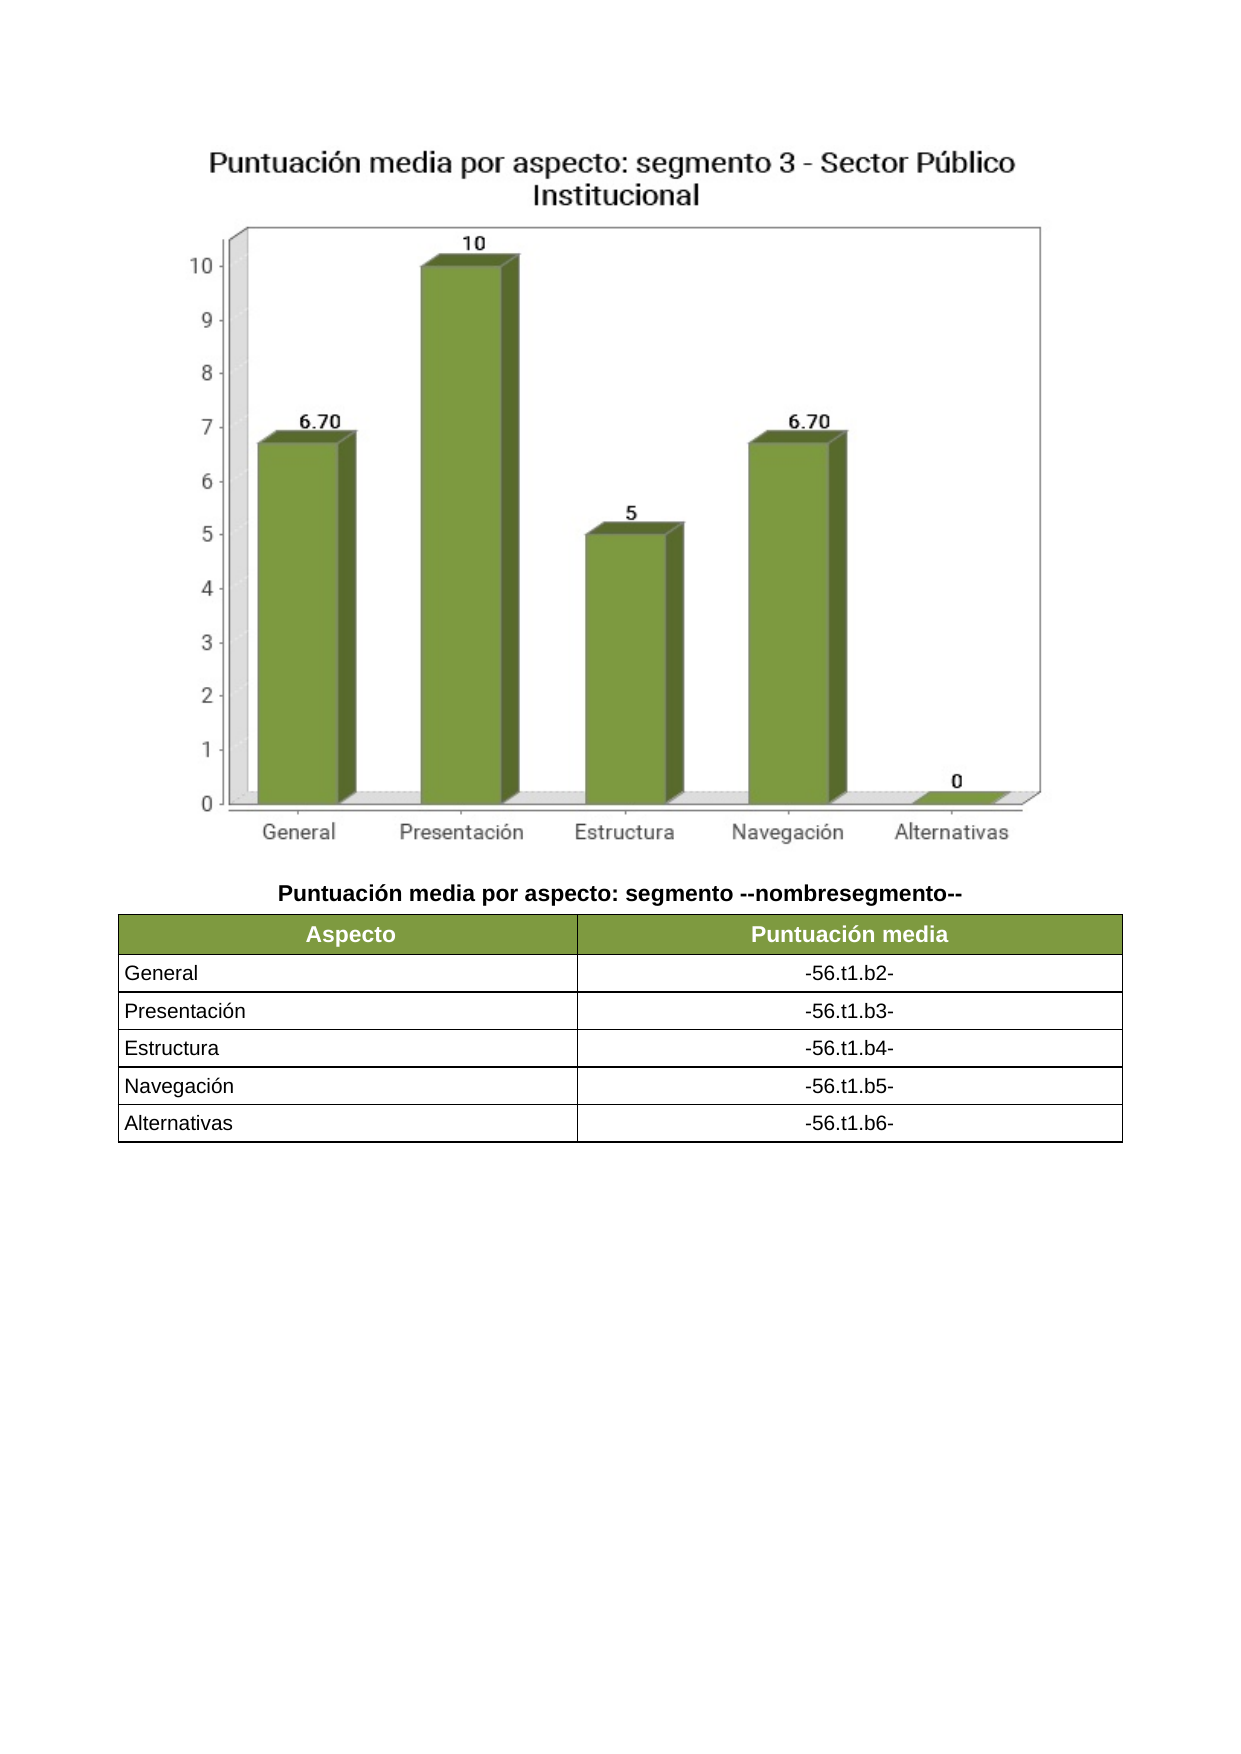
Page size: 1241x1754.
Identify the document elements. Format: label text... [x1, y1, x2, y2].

table_cell General [119, 955, 577, 991]
text Puntuación media por aspecto: segmento --nombresegmento-- [118, 880, 1122, 906]
table_cell -56.t1.b6- [578, 1105, 1122, 1141]
table_header Puntuación media [578, 915, 1122, 954]
table_cell Navegación [119, 1068, 577, 1104]
table_header Aspecto [119, 915, 577, 954]
table_cell Presentación [119, 993, 577, 1029]
table_cell -56.t1.b5- [578, 1068, 1122, 1104]
table_cell Alternativas [119, 1105, 577, 1141]
table_cell -56.t1.b4- [578, 1030, 1122, 1066]
table_cell -56.t1.b2- [578, 955, 1122, 991]
table_cell -56.t1.b3- [578, 993, 1122, 1029]
table_cell Estructura [119, 1030, 577, 1066]
picture [174, 145, 1058, 855]
